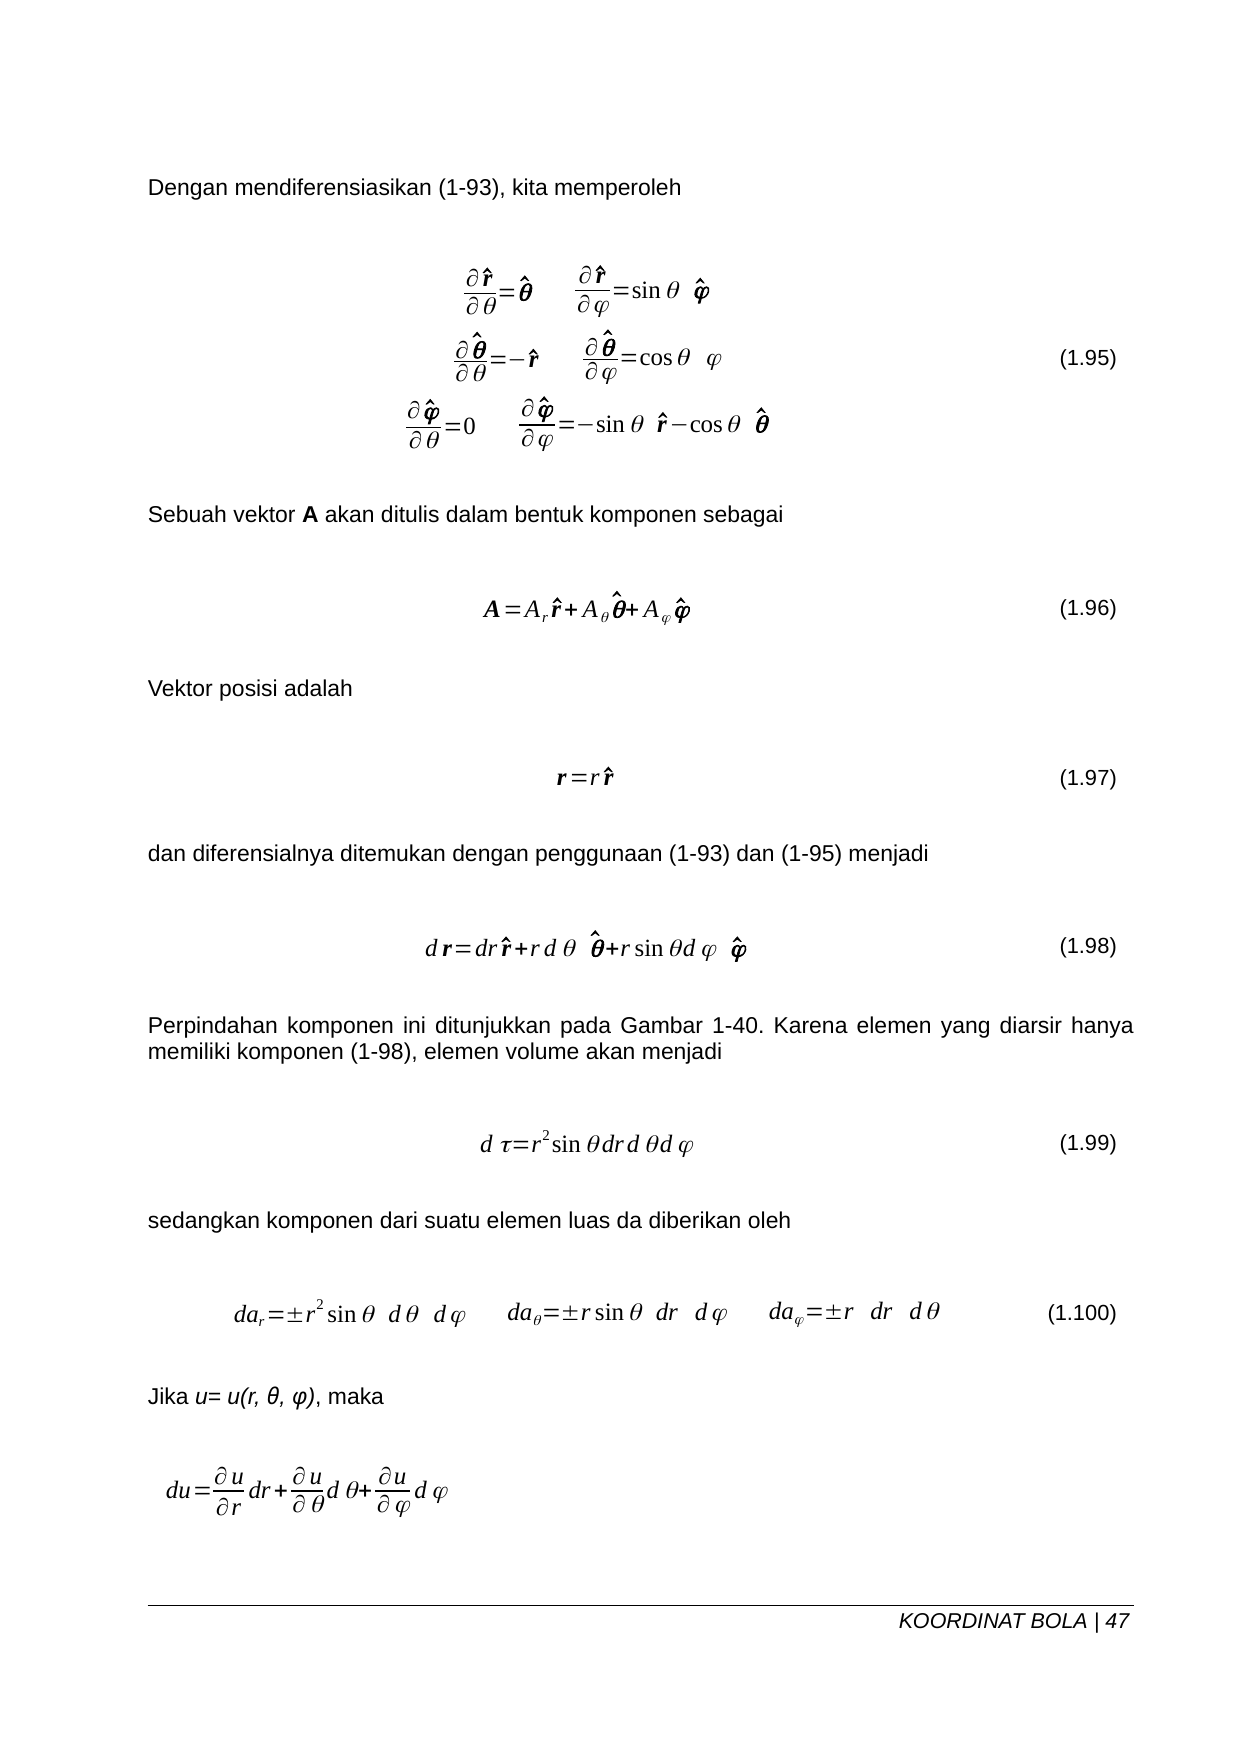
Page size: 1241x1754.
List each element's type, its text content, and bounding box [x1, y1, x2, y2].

text dan diferensialnya ditemukan dengan penggunaan (1-93) dan (1-95) menjadi [148, 840, 1134, 867]
text Jika u= u(r, θ, φ), maka [148, 1380, 1134, 1411]
table_header (1.98) [1024, 918, 1134, 973]
table_header (1.97) [1024, 753, 1134, 801]
table_header (1.100) [1024, 1285, 1134, 1341]
table_header (1.95) [1024, 252, 1134, 462]
table_header (1.96) [1024, 579, 1134, 636]
table_header [148, 753, 1024, 801]
table_header [148, 1285, 1024, 1341]
text Vektor posisi adalah [148, 675, 1134, 702]
table_header [148, 252, 1024, 462]
table_header [148, 918, 1024, 973]
table_header (1.99) [1024, 1116, 1134, 1168]
text Dengan mendiferensiasikan (1-93), kita memperoleh [148, 174, 1134, 200]
text sedangkan komponen dari suatu elemen luas da diberikan oleh [148, 1207, 1134, 1234]
text Perpindahan komponen ini ditunjukkan pada Gambar 1-40. Karena elemen yang diarsir hanya memiliki komponen (1-98), elemen volume akan menjadi [148, 1012, 1134, 1064]
table_header [148, 579, 1024, 636]
text Sebuah vektor A akan ditulis dalam bentuk komponen sebagai [148, 501, 1134, 527]
table_header [148, 1116, 1024, 1168]
